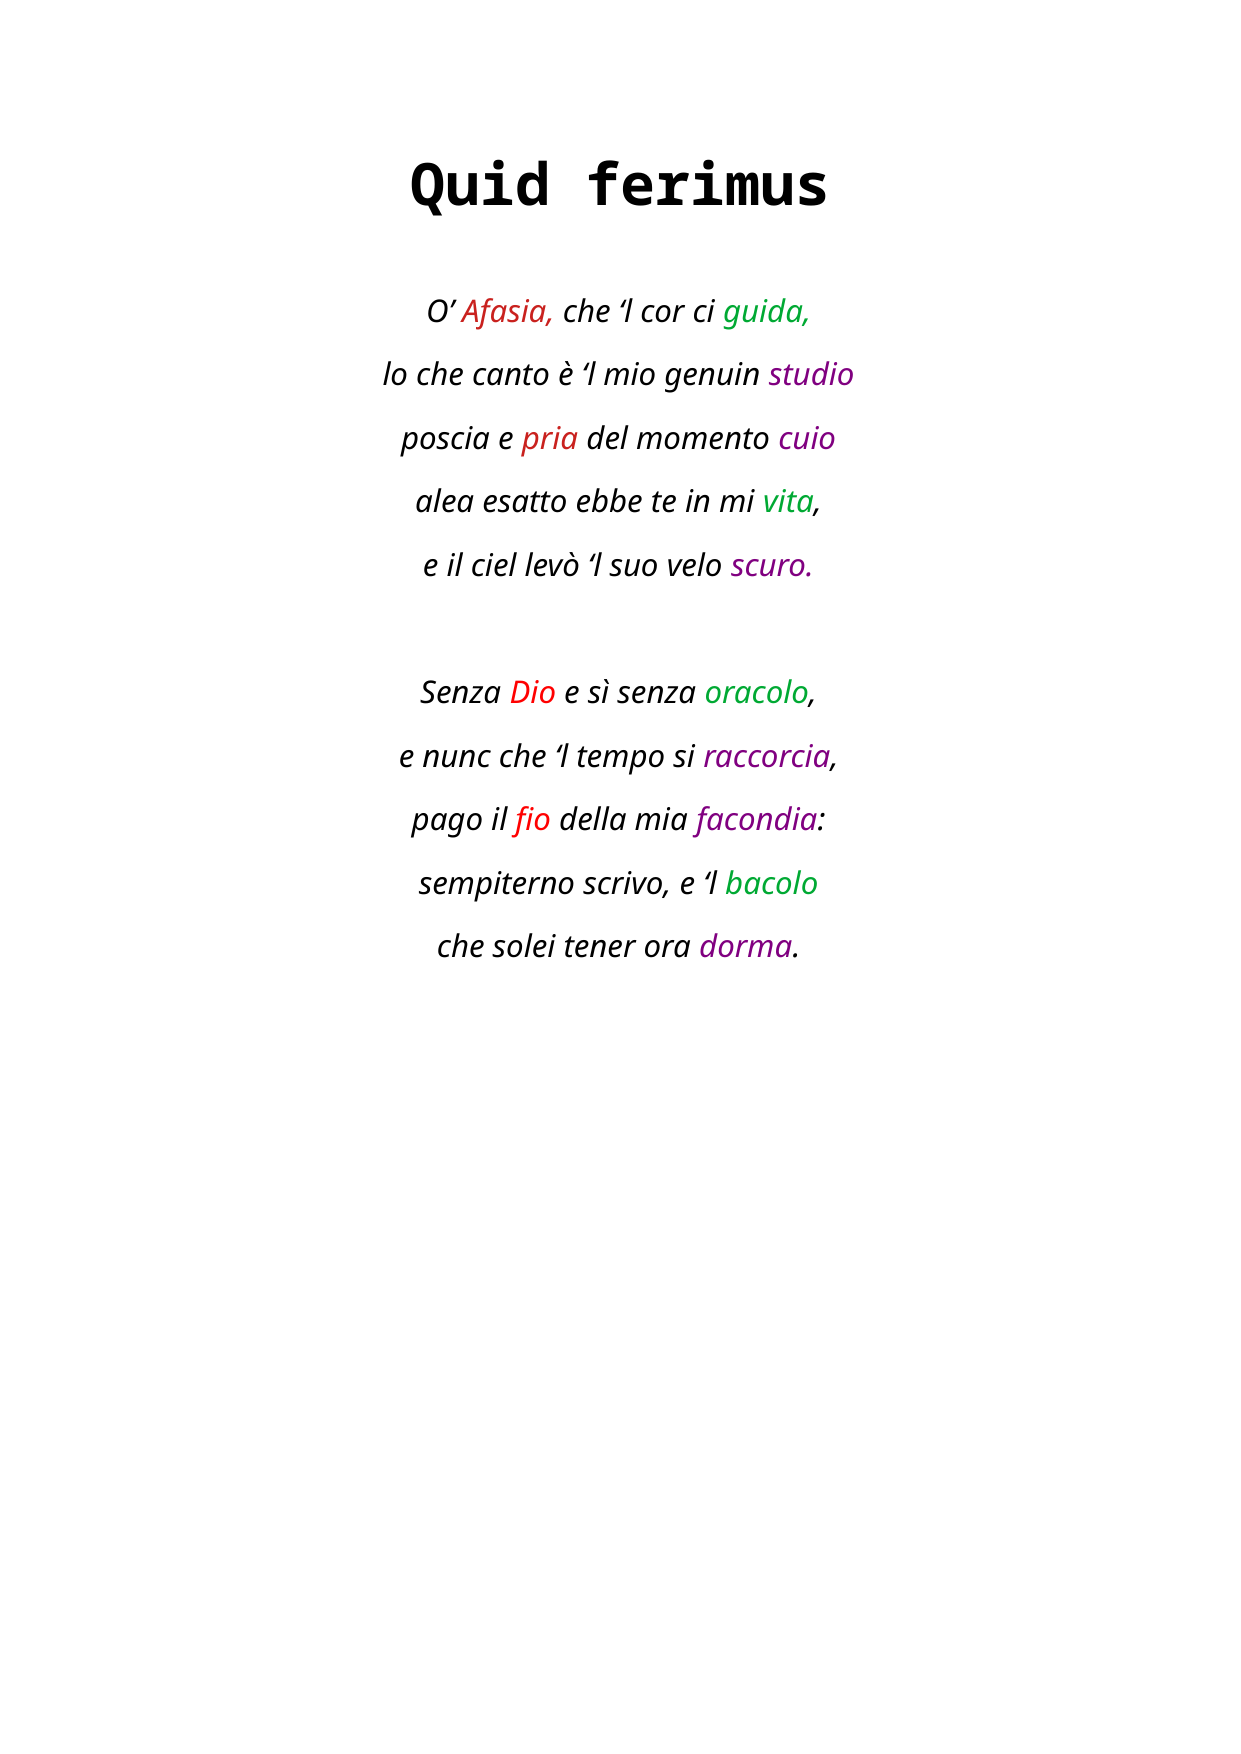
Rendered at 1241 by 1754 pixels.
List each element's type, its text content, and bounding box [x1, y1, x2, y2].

text e nunc che ‘l tempo si raccorcia, [118, 734, 1122, 776]
text e il ciel levò ‘l suo velo scuro. [118, 543, 1122, 586]
text O’ Afasia, che ‘l cor ci guida, [118, 289, 1122, 331]
text poscia e pria del momento cuio [118, 416, 1122, 458]
text che solei tener ora dorma. [118, 924, 1122, 967]
text pago il fio della mia facondia: [118, 797, 1122, 840]
text lo che canto è ‘l mio genuin studio [118, 352, 1122, 395]
title Quid ferimus [118, 143, 1122, 223]
text sempiterno scrivo, e ‘l bacolo [118, 861, 1122, 903]
text Senza Dio e sì senza oracolo, [118, 670, 1122, 713]
text alea esatto ebbe te in mi vita, [118, 479, 1122, 522]
